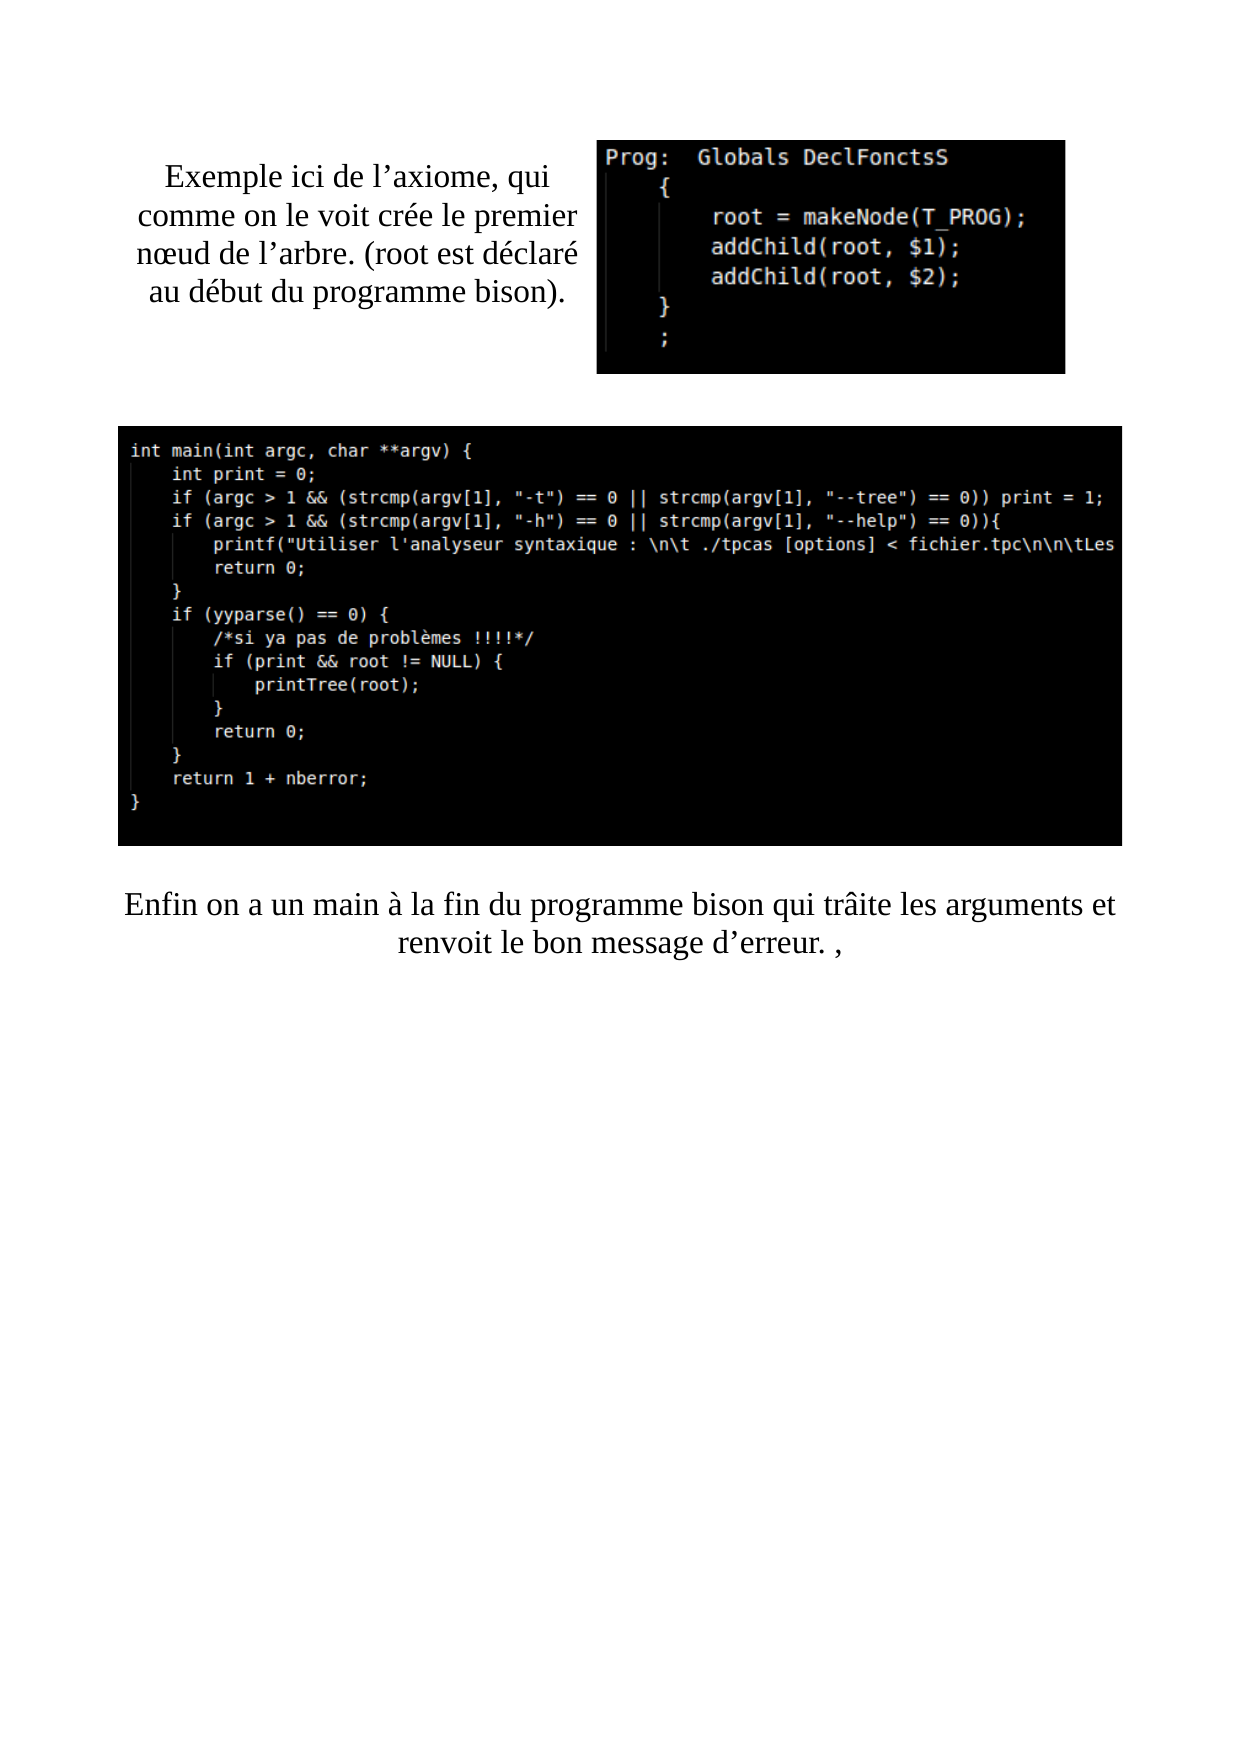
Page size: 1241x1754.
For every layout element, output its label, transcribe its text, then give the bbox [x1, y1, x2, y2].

text Exemple ici de l’axiome, qui comme on le voit crée le premier nœud de l’arbre. (root est déclaré au début du programme bison). [118, 156, 596, 310]
picture [596, 140, 1066, 374]
text Enfin on a un main à la fin du programme bison qui trâite les arguments et renvoit le bon message d’erreur. , [118, 884, 1122, 961]
text [1066, 156, 1122, 310]
picture [118, 426, 1123, 846]
